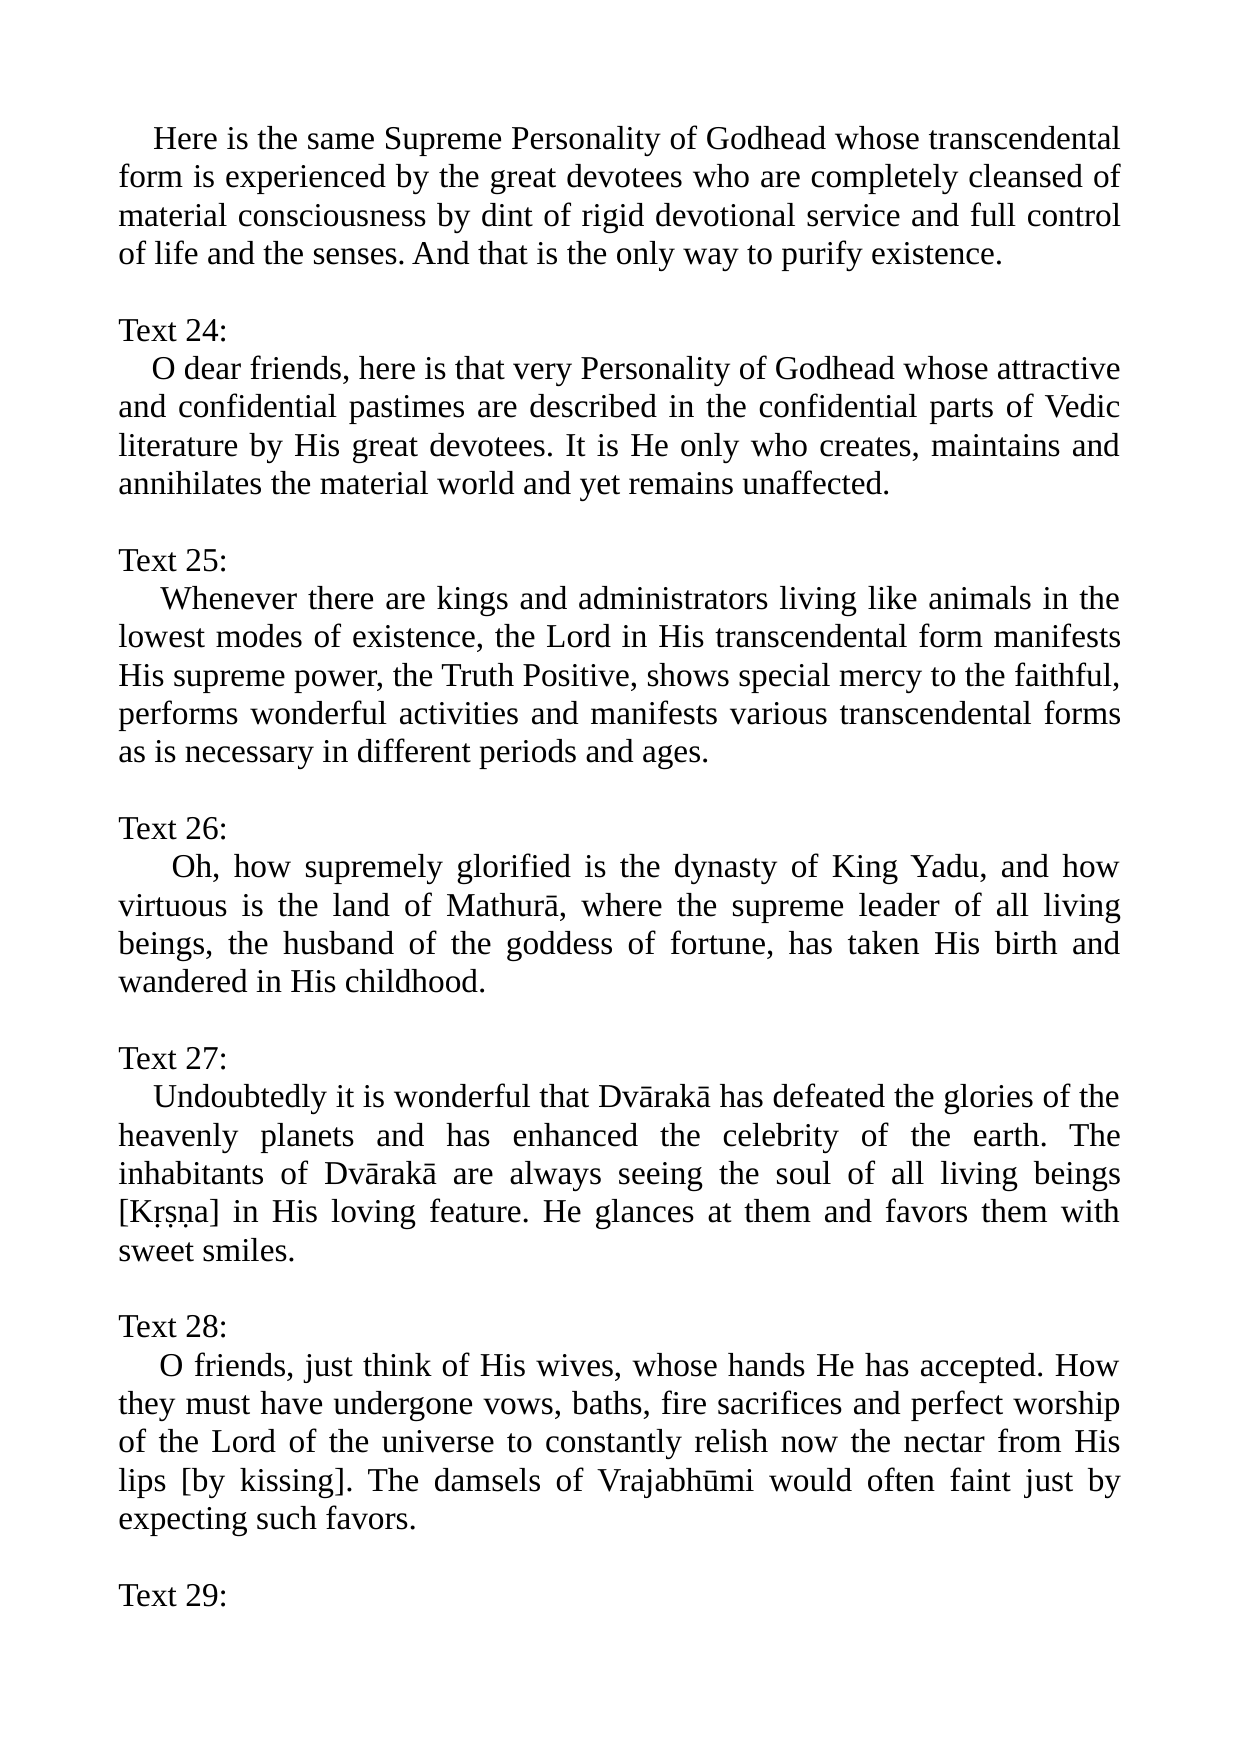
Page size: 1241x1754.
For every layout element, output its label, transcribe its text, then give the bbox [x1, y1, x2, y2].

text Here is the same Supreme Personality of Godhead whose transcendental form is experienced by the great devotees who are completely cleansed of material consciousness by dint of rigid devotional service and full control of life and the senses. And that is the only way to purify existence. [118, 118, 1122, 271]
text Text 29: [118, 1575, 1122, 1613]
text Oh, how supremely glorified is the dynasty of King Yadu, and how virtuous is the land of Mathurā, where the supreme leader of all living beings, the husband of the goddess of fortune, has taken His birth and wandered in His childhood. [118, 846, 1122, 1000]
text O friends, just think of His wives, whose hands He has accepted. How they must have undergone vows, baths, fire sacrifices and perfect worship of the Lord of the universe to constantly relish now the nectar from His lips [by kissing]. The damsels of Vrajabhūmi would often faint just by expecting such favors. [118, 1345, 1122, 1536]
text Text 24: [118, 310, 1122, 348]
text Undoubtedly it is wonderful that Dvārakā has defeated the glories of the heavenly planets and has enhanced the celebrity of the earth. The inhabitants of Dvārakā are always seeing the soul of all living beings [Kṛṣṇa] in His loving feature. He glances at them and favors them with sweet smiles. [118, 1076, 1122, 1268]
text Text 26: [118, 808, 1122, 846]
text O dear friends, here is that very Personality of Godhead whose attractive and confidential pastimes are described in the confidential parts of Vedic literature by His great devotees. It is He only who creates, maintains and annihilates the material world and yet remains unaffected. [118, 348, 1122, 501]
text Whenever there are kings and administrators living like animals in the lowest modes of existence, the Lord in His transcendental form manifests His supreme power, the Truth Positive, shows special mercy to the faithful, performs wonderful activities and manifests various transcendental forms as is necessary in different periods and ages. [118, 578, 1122, 770]
text Text 27: [118, 1038, 1122, 1076]
text Text 25: [118, 540, 1122, 578]
text Text 28: [118, 1306, 1122, 1345]
